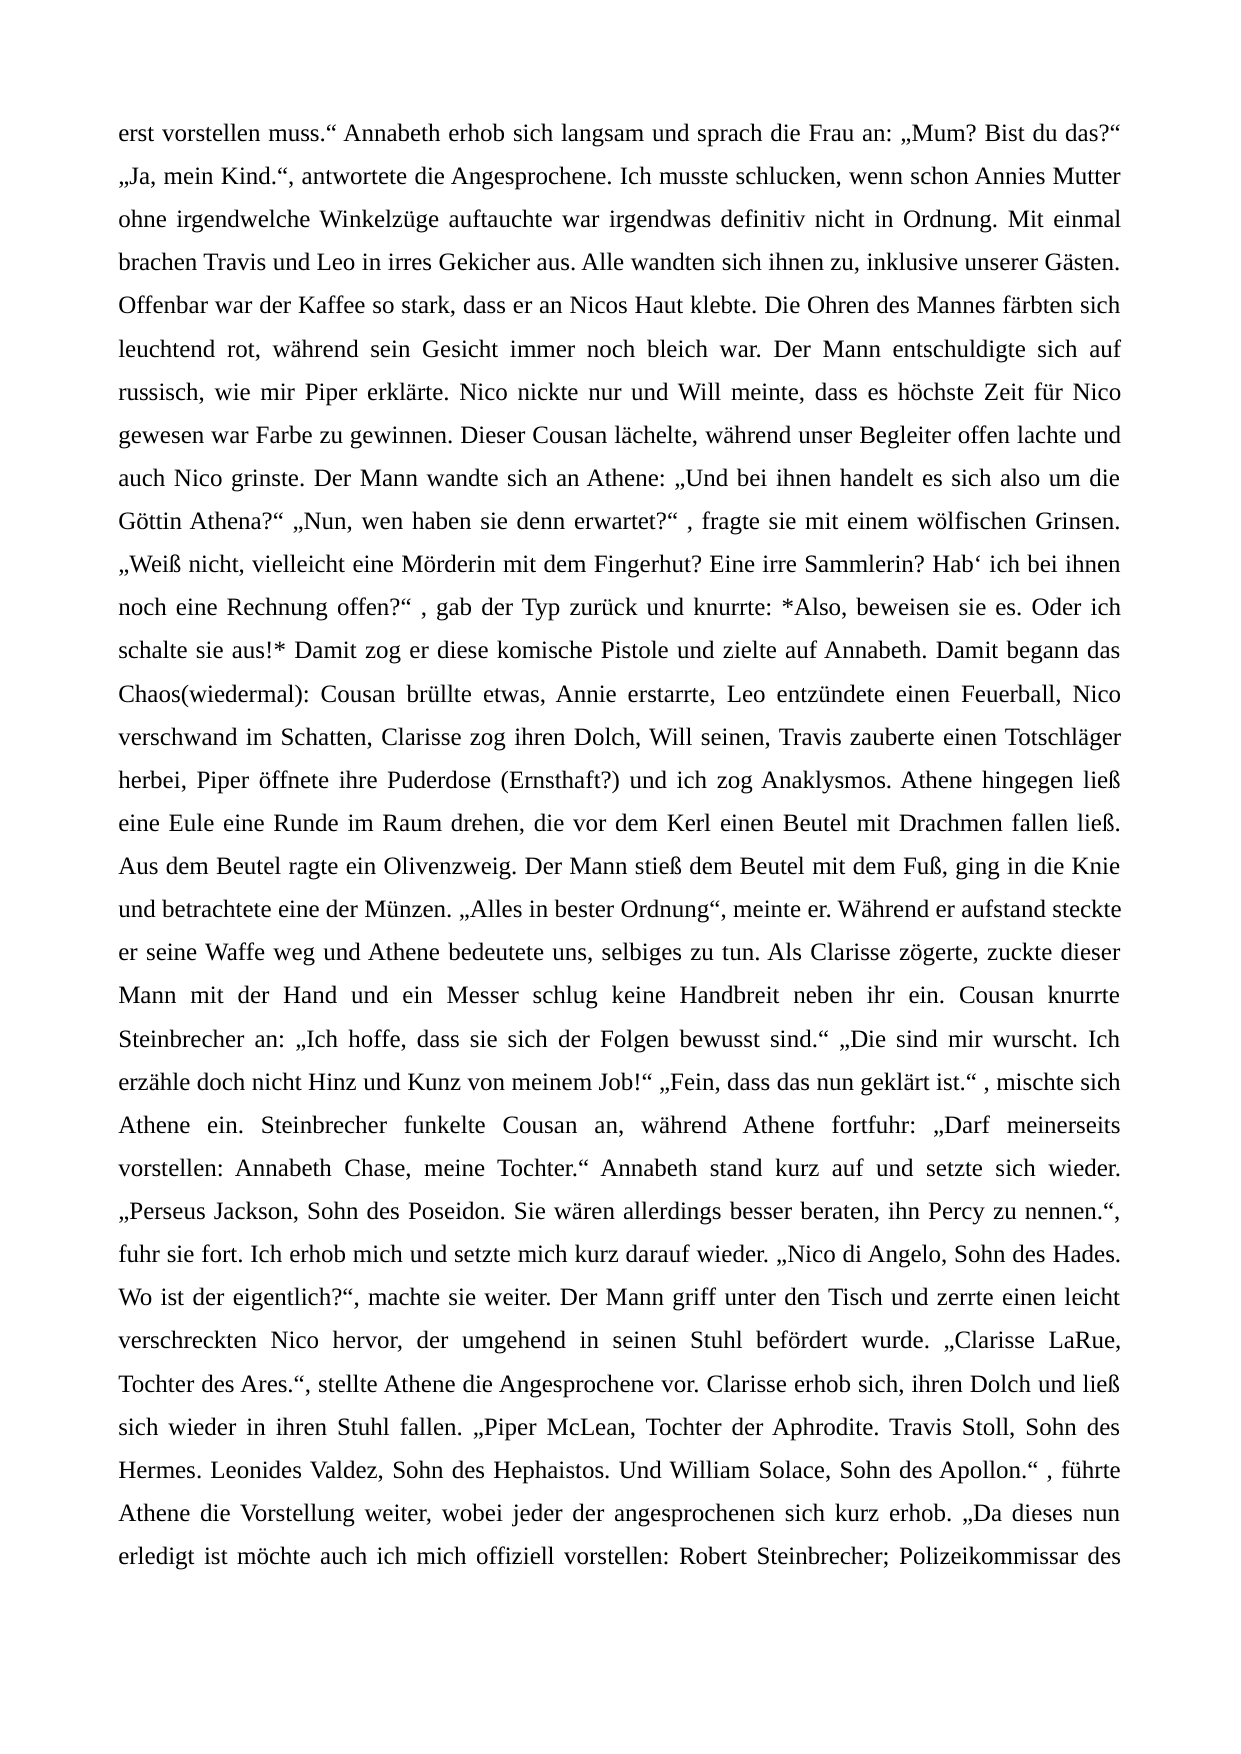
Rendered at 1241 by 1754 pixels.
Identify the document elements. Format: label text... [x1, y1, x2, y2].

text erst vorstellen muss.“ Annabeth erhob sich langsam und sprach die Frau an: „Mum? Bist du das?“ „Ja, mein Kind.“, antwortete die Angesprochene. Ich musste schlucken, wenn schon Annies Mutter ohne irgendwelche Winkelzüge auftauchte war irgendwas definitiv nicht in Ordnung. Mit einmal brachen Travis und Leo in irres Gekicher aus. Alle wandten sich ihnen zu, inklusive unserer Gästen. Offenbar war der Kaffee so stark, dass er an Nicos Haut klebte. Die Ohren des Mannes färbten sich leuchtend rot, während sein Gesicht immer noch bleich war. Der Mann entschuldigte sich auf russisch, wie mir Piper erklärte. Nico nickte nur und Will meinte, dass es höchste Zeit für Nico gewesen war Farbe zu gewinnen. Dieser Cousan lächelte, während unser Begleiter offen lachte und auch Nico grinste. Der Mann wandte sich an Athene: „Und bei ihnen handelt es sich also um die Göttin Athena?“ „Nun, wen haben sie denn erwartet?“ , fragte sie mit einem wölfischen Grinsen. „Weiß nicht, vielleicht eine Mörderin mit dem Fingerhut? Eine irre Sammlerin? Hab‘ ich bei ihnen noch eine Rechnung offen?“ , gab der Typ zurück und knurrte: *Also, beweisen sie es. Oder ich schalte sie aus!* Damit zog er diese komische Pistole und zielte auf Annabeth. Damit begann das Chaos(wiedermal): Cousan brüllte etwas, Annie erstarrte, Leo entzündete einen Feuerball, Nico verschwand im Schatten, Clarisse zog ihren Dolch, Will seinen, Travis zauberte einen Totschläger herbei, Piper öffnete ihre Puderdose (Ernsthaft?) und ich zog Anaklysmos. Athene hingegen ließ eine Eule eine Runde im Raum drehen, die vor dem Kerl einen Beutel mit Drachmen fallen ließ. Aus dem Beutel ragte ein Olivenzweig. Der Mann stieß dem Beutel mit dem Fuß, ging in die Knie und betrachtete eine der Münzen. „Alles in bester Ordnung“, meinte er. Während er aufstand steckte er seine Waffe weg und Athene bedeutete uns, selbiges zu tun. Als Clarisse zögerte, zuckte dieser Mann mit der Hand und ein Messer schlug keine Handbreit neben ihr ein. Cousan knurrte Steinbrecher an: „Ich hoffe, dass sie sich der Folgen bewusst sind.“ „Die sind mir wurscht. Ich erzähle doch nicht Hinz und Kunz von meinem Job!“ „Fein, dass das nun geklärt ist.“ , mischte sich Athene ein. Steinbrecher funkelte Cousan an, während Athene fortfuhr: „Darf meinerseits vorstellen: Annabeth Chase, meine Tochter.“ Annabeth stand kurz auf und setzte sich wieder. „Perseus Jackson, Sohn des Poseidon. Sie wären allerdings besser beraten, ihn Percy zu nennen.“, fuhr sie fort. Ich erhob mich und setzte mich kurz darauf wieder. „Nico di Angelo, Sohn des Hades. Wo ist der eigentlich?“, machte sie weiter. Der Mann griff unter den Tisch und zerrte einen leicht verschreckten Nico hervor, der umgehend in seinen Stuhl befördert wurde. „Clarisse LaRue, Tochter des Ares.“, stellte Athene die Angesprochene vor. Clarisse erhob sich, ihren Dolch und ließ sich wieder in ihren Stuhl fallen. „Piper McLean, Tochter der Aphrodite. Travis Stoll, Sohn des Hermes. Leonides Valdez, Sohn des Hephaistos. Und William Solace, Sohn des Apollon.“ , führte Athene die Vorstellung weiter, wobei jeder der angesprochenen sich kurz erhob. „Da dieses nun erledigt ist möchte auch ich mich offiziell vorstellen: Robert Steinbrecher; Polizeikommissar des [118, 118, 1122, 1570]
